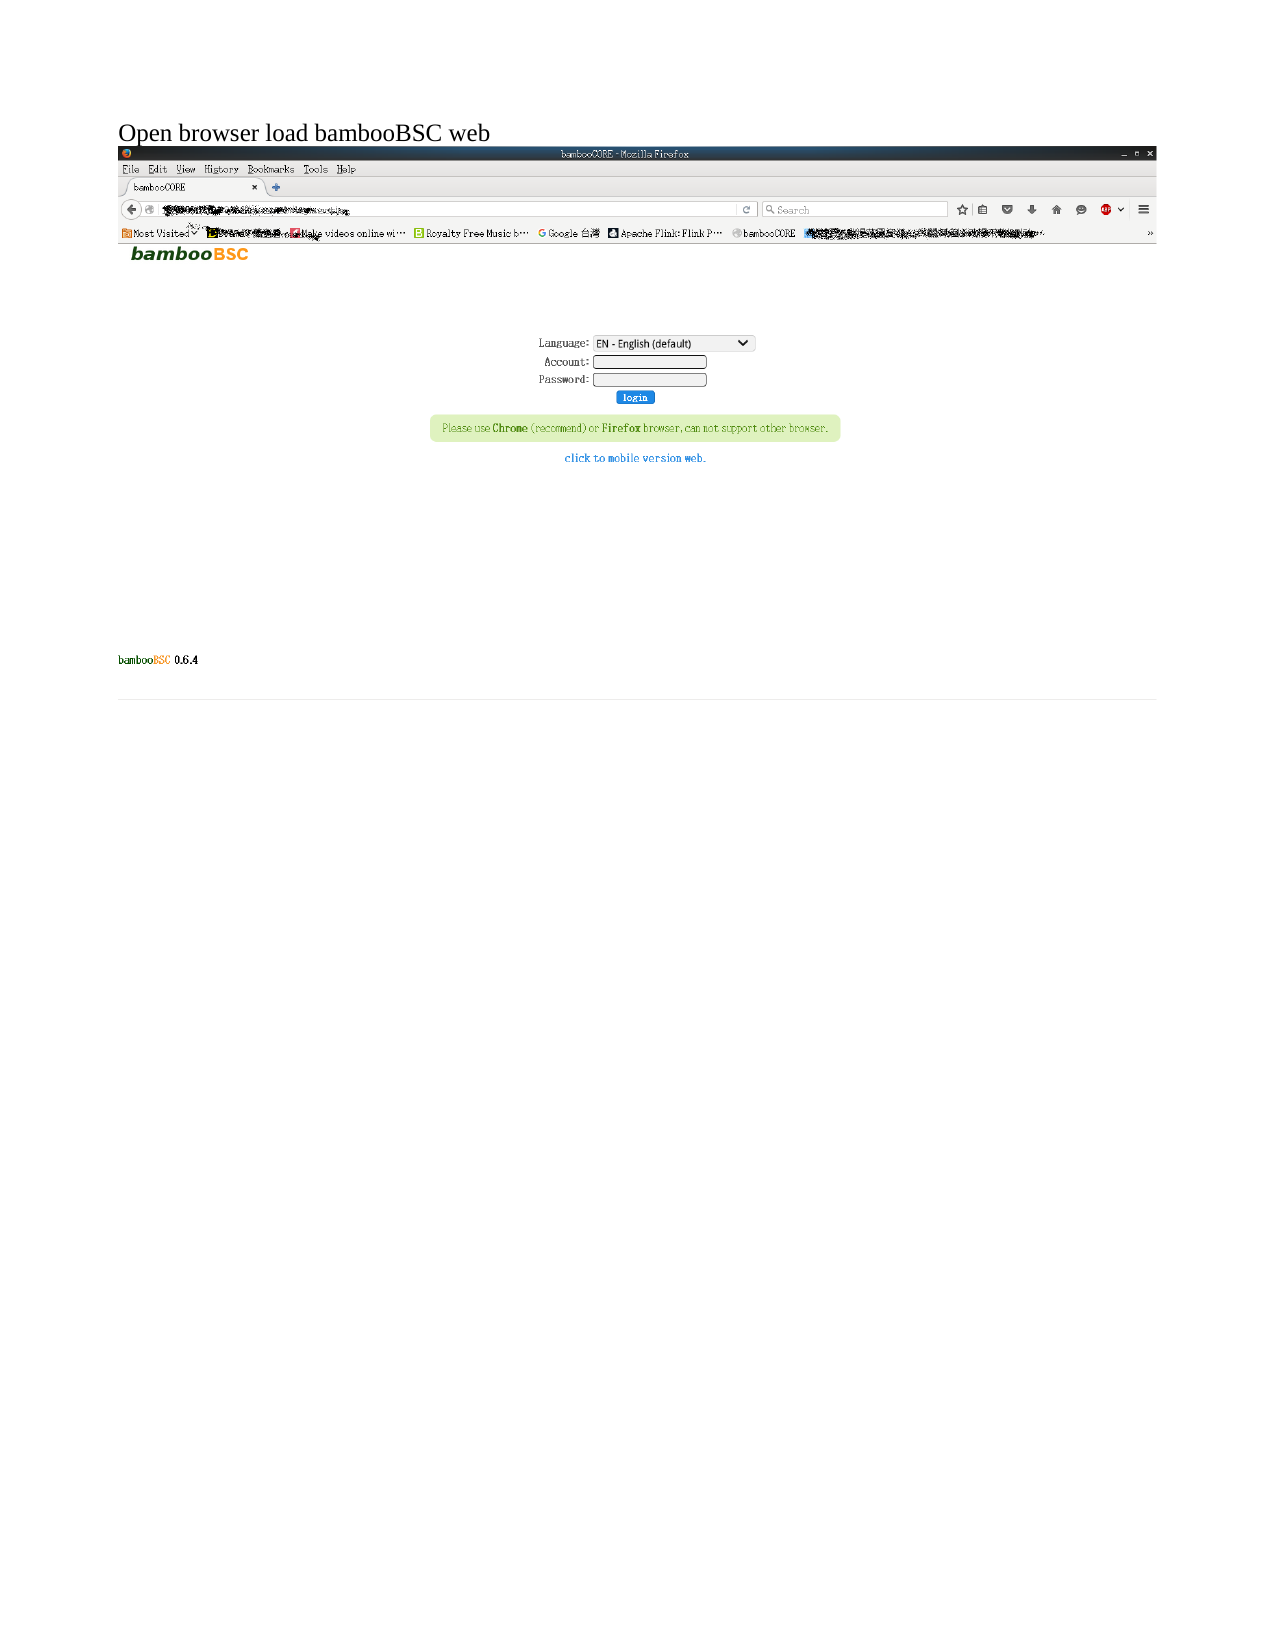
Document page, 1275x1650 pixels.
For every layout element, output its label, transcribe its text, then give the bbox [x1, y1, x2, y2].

text Open browser load bambooBSC web [118, 118, 1157, 146]
picture [118, 146, 1157, 700]
